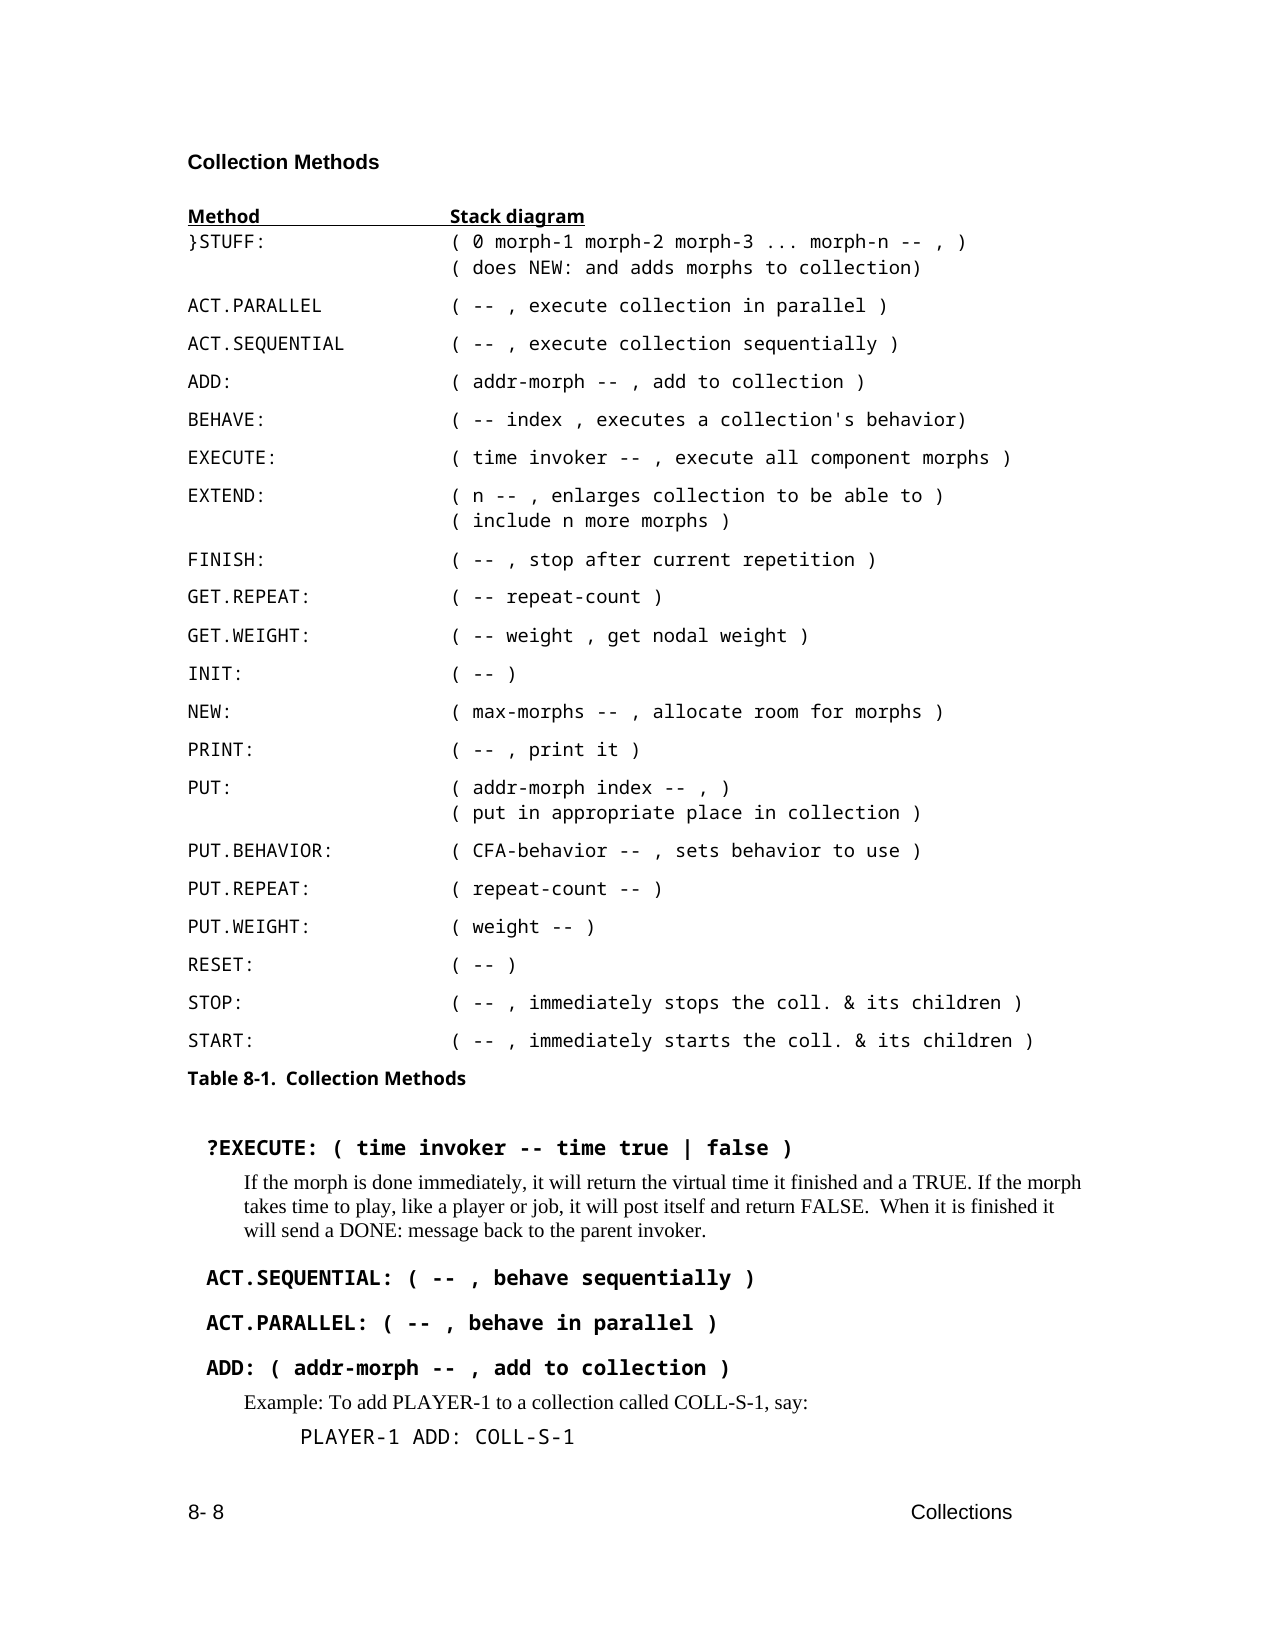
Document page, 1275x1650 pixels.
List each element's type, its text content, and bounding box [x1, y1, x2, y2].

text Example: To add PLAYER-1 to a collection called COLL-S-1, say: [244, 1389, 1087, 1414]
text GET.WEIGHT: ( -- weight , get nodal weight ) [187, 622, 1087, 647]
text If the morph is done immediately, it will return the virtual time it finished and a TRUE. If the morph takes time to play, like a player or job, it will post itself and return FALSE. When it is finished it will send a DONE: message back to the parent invoker. [244, 1169, 1087, 1242]
text PRINT: ( -- , print it ) [187, 736, 1087, 761]
text EXTEND: ( n -- , enlarges collection to be able to ) ( include n more morphs ) [187, 482, 1087, 533]
text NEW: ( max-morphs -- , allocate room for morphs ) [187, 698, 1087, 723]
text ACT.PARALLEL: ( -- , behave in parallel ) [206, 1308, 1162, 1336]
text ?EXECUTE: ( time invoker -- time true | false ) [206, 1133, 1162, 1161]
text ACT.SEQUENTIAL ( -- , execute collection sequentially ) [187, 330, 1087, 356]
text PUT: ( addr-morph index -- , ) ( put in appropriate place in collection ) [187, 774, 1087, 825]
text INIT: ( -- ) [187, 660, 1087, 685]
text GET.REPEAT: ( -- repeat-count ) [187, 584, 1087, 609]
text STOP: ( -- , immediately stops the coll. & its children ) [187, 989, 1125, 1015]
text ACT.SEQUENTIAL: ( -- , behave sequentially ) [206, 1263, 1162, 1291]
text EXECUTE: ( time invoker -- , execute all component morphs ) [187, 444, 1087, 470]
text Method Stack diagram [187, 203, 1087, 229]
text FINISH: ( -- , stop after current repetition ) [187, 546, 1087, 571]
text RESET: ( -- ) [187, 952, 1087, 977]
text ADD: ( addr-morph -- , add to collection ) [187, 368, 1087, 394]
text PUT.WEIGHT: ( weight -- ) [187, 913, 1087, 939]
text PLAYER-1 ADD: COLL-S-1 [300, 1422, 1087, 1450]
text ADD: ( addr-morph -- , add to collection ) [206, 1353, 1162, 1381]
text BEHAVE: ( -- index , executes a collection's behavior) [187, 406, 1087, 432]
text START: ( -- , immediately starts the coll. & its children ) [187, 1028, 1125, 1053]
text }STUFF: ( 0 morph-1 morph-2 morph-3 ... morph-n -- , ) ( does NEW: and adds morphs to collection) [187, 229, 1087, 280]
text Table 8-1. Collection Methods [187, 1066, 1087, 1091]
subtitle Collection Methods [187, 150, 1087, 174]
text ACT.PARALLEL ( -- , execute collection in parallel ) [187, 292, 1087, 318]
text PUT.BEHAVIOR: ( CFA-behavior -- , sets behavior to use ) [187, 837, 1087, 863]
text PUT.REPEAT: ( repeat-count -- ) [187, 876, 1087, 901]
